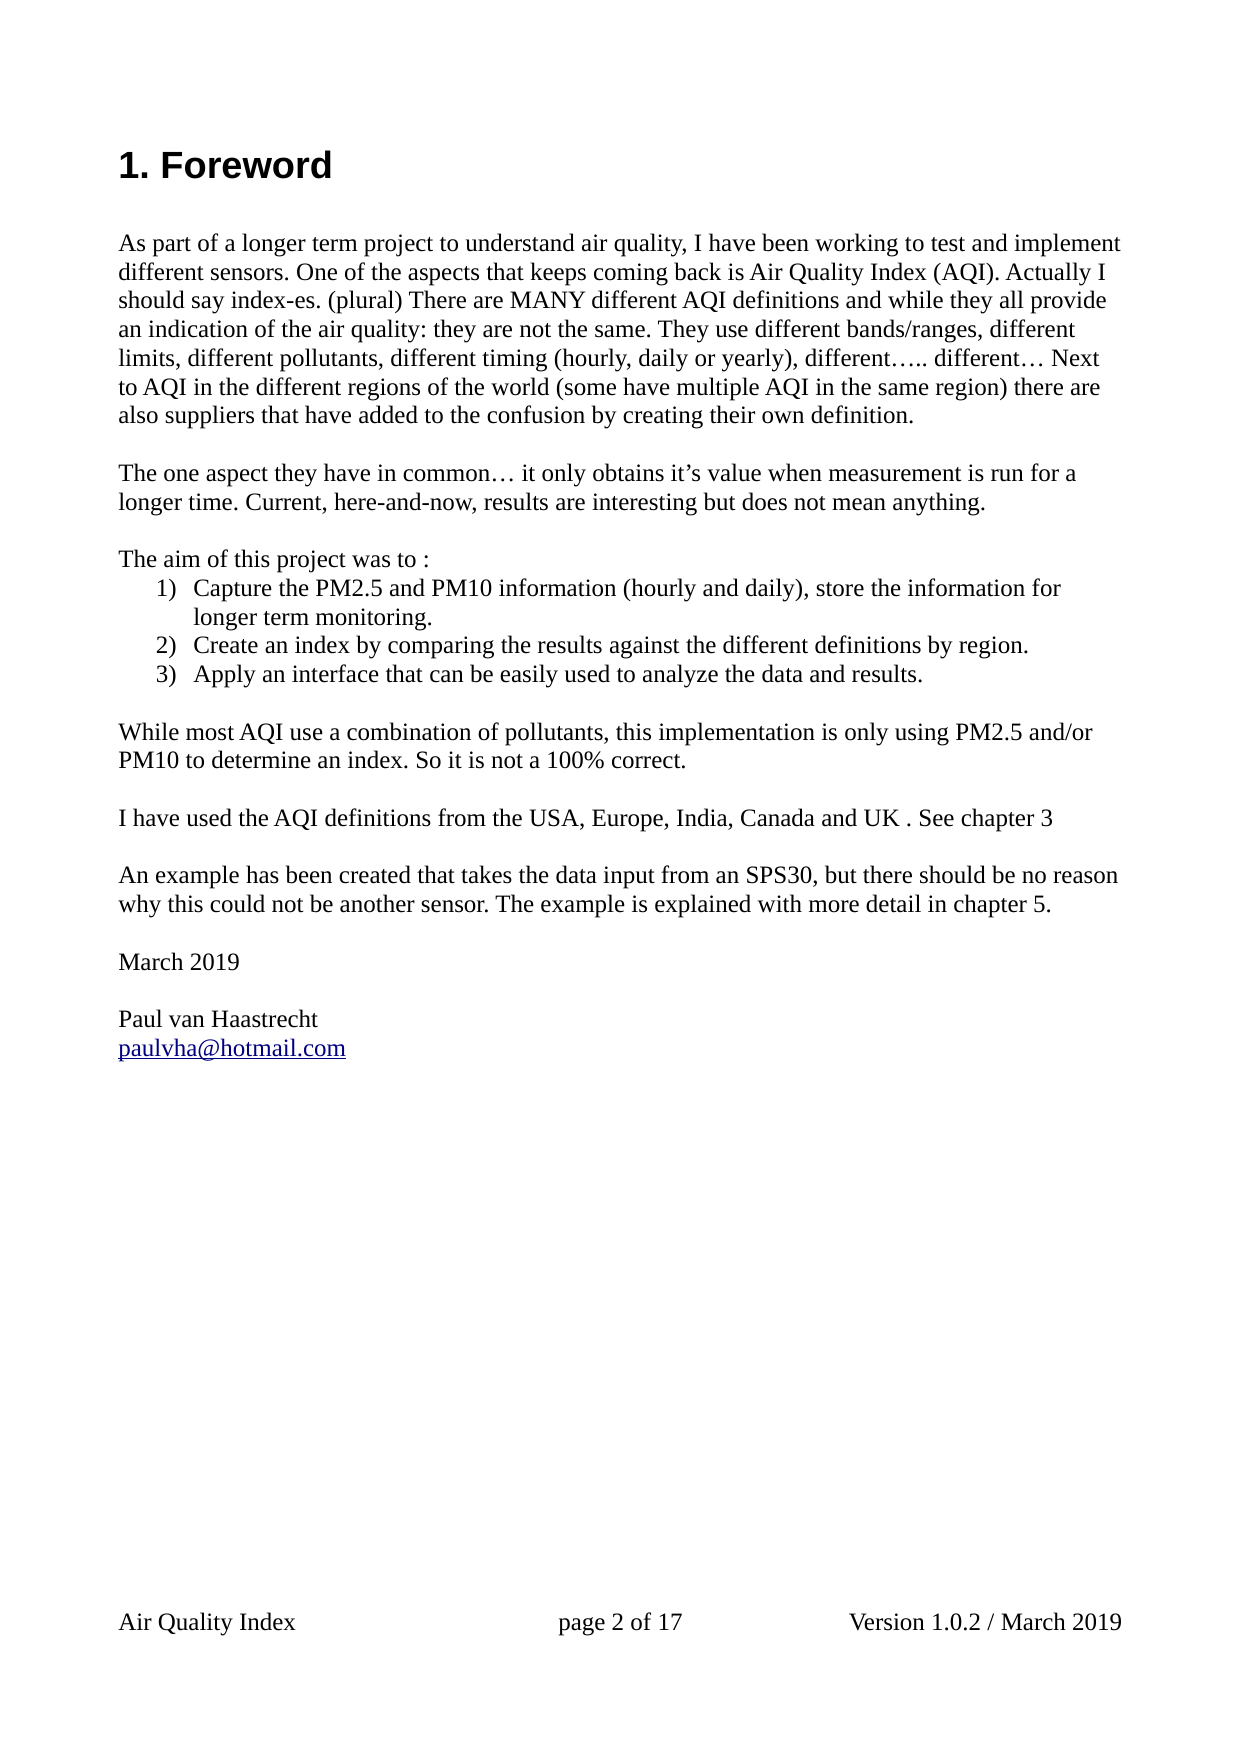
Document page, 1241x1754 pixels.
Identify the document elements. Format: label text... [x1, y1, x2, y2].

text As part of a longer term project to understand air quality, I have been working to test and implement different sensors. One of the aspects that keeps coming back is Air Quality Index (AQI). Actually I should say index-es. (plural) There are MANY different AQI definitions and while they all provide an indication of the air quality: they are not the same. They use different bands/ranges, different limits, different pollutants, different timing (hourly, daily or yearly), different….. different… Next to AQI in the different regions of the world (some have multiple AQI in the same region) there are also suppliers that have added to the confusion by creating their own definition. [118, 228, 1122, 429]
text The aim of this project was to : [118, 544, 1122, 573]
text The one aspect they have in common… it only obtains it’s value when measurement is run for a longer time. Current, here-and-now, results are interesting but does not mean anything. [118, 458, 1122, 516]
subtitle 1. Foreword [118, 143, 1122, 187]
text March 2019 [118, 947, 1122, 976]
text While most AQI use a combination of pollutants, this implementation is only using PM2.5 and/or PM10 to determine an index. So it is not a 100% correct. [118, 717, 1122, 774]
list Capture the PM2.5 and PM10 information (hourly and daily), store the information for longer term monitoring. [156, 573, 1122, 631]
text Paul van Haastrecht [118, 1004, 1122, 1033]
text I have used the AQI definitions from the USA, Europe, India, Canada and UK . See chapter 3 [118, 803, 1122, 832]
text paulvha@hotmail.com [118, 1033, 1122, 1062]
list Apply an interface that can be easily used to analyze the data and results. [156, 659, 1122, 688]
text An example has been created that takes the data input from an SPS30, but there should be no reason why this could not be another sensor. The example is explained with more detail in chapter 5. [118, 861, 1122, 918]
list Create an index by comparing the results against the different definitions by region. [156, 631, 1122, 659]
